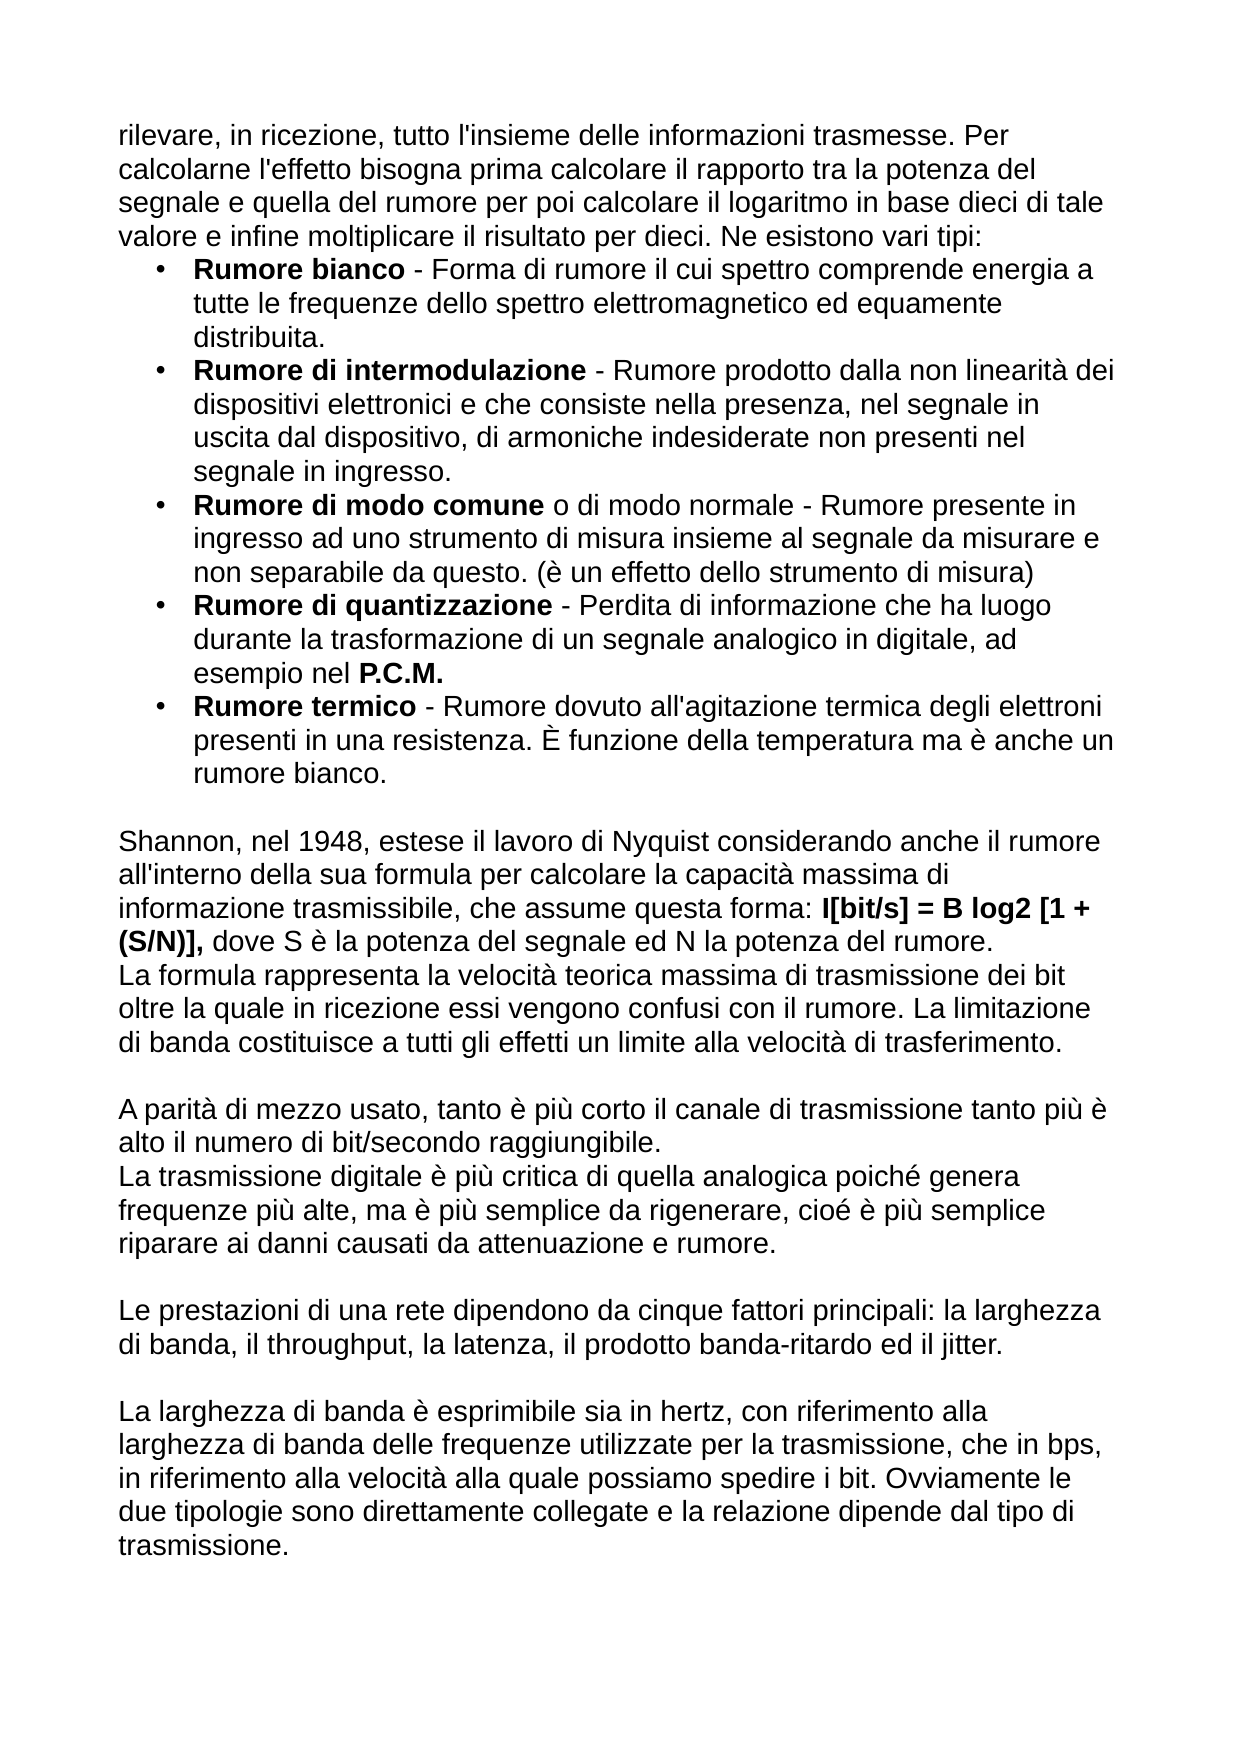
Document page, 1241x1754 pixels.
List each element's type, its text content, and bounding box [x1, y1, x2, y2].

list Rumore di modo comune o di modo normale - Rumore presente in ingresso ad uno strumento di misura insieme al segnale da misurare e non separabile da questo. (è un effetto dello strumento di misura) [156, 487, 1122, 588]
text Shannon, nel 1948, estese il lavoro di Nyquist considerando anche il rumore all'interno della sua formula per calcolare la capacità massima di informazione trasmissibile, che assume questa forma: I[bit/s] = B log2 [1 + (S/N)], dove S è la potenza del segnale ed N la potenza del rumore. [118, 823, 1122, 958]
text La formula rappresenta la velocità teorica massima di trasmissione dei bit oltre la quale in ricezione essi vengono confusi con il rumore. La limitazione di banda costituisce a tutti gli effetti un limite alla velocità di trasferimento. [118, 958, 1122, 1058]
text A parità di mezzo usato, tanto è più corto il canale di trasmissione tanto più è alto il numero di bit/secondo raggiungibile. [118, 1092, 1122, 1159]
text La trasmissione digitale è più critica di quella analogica poiché genera frequenze più alte, ma è più semplice da rigenerare, cioé è più semplice riparare ai danni causati da attenuazione e rumore. [118, 1159, 1122, 1259]
list Rumore di intermodulazione - Rumore prodotto dalla non linearità dei dispositivi elettronici e che consiste nella presenza, nel segnale in uscita dal dispositivo, di armoniche indesiderate non presenti nel segnale in ingresso. [156, 353, 1122, 487]
text Le prestazioni di una rete dipendono da cinque fattori principali: la larghezza di banda, il throughput, la latenza, il prodotto banda-ritardo ed il jitter. [118, 1293, 1122, 1360]
list Rumore di quantizzazione - Perdita di informazione che ha luogo durante la trasformazione di un segnale analogico in digitale, ad esempio nel P.C.M. [156, 588, 1122, 689]
list Rumore termico - Rumore dovuto all'agitazione termica degli elettroni presenti in una resistenza. È funzione della temperatura ma è anche un rumore bianco. [156, 689, 1122, 790]
text La larghezza di banda è esprimibile sia in hertz, con riferimento alla larghezza di banda delle frequenze utilizzate per la trasmissione, che in bps, in riferimento alla velocità alla quale possiamo spedire i bit. Ovviamente le due tipologie sono direttamente collegate e la relazione dipende dal tipo di trasmissione. [118, 1394, 1122, 1561]
list Rumore bianco - Forma di rumore il cui spettro comprende energia a tutte le frequenze dello spettro elettromagnetico ed equamente distribuita. [156, 252, 1122, 353]
text rilevare, in ricezione, tutto l'insieme delle informazioni trasmesse. Per calcolarne l'effetto bisogna prima calcolare il rapporto tra la potenza del segnale e quella del rumore per poi calcolare il logaritmo in base dieci di tale valore e infine moltiplicare il risultato per dieci. Ne esistono vari tipi: [118, 118, 1122, 252]
